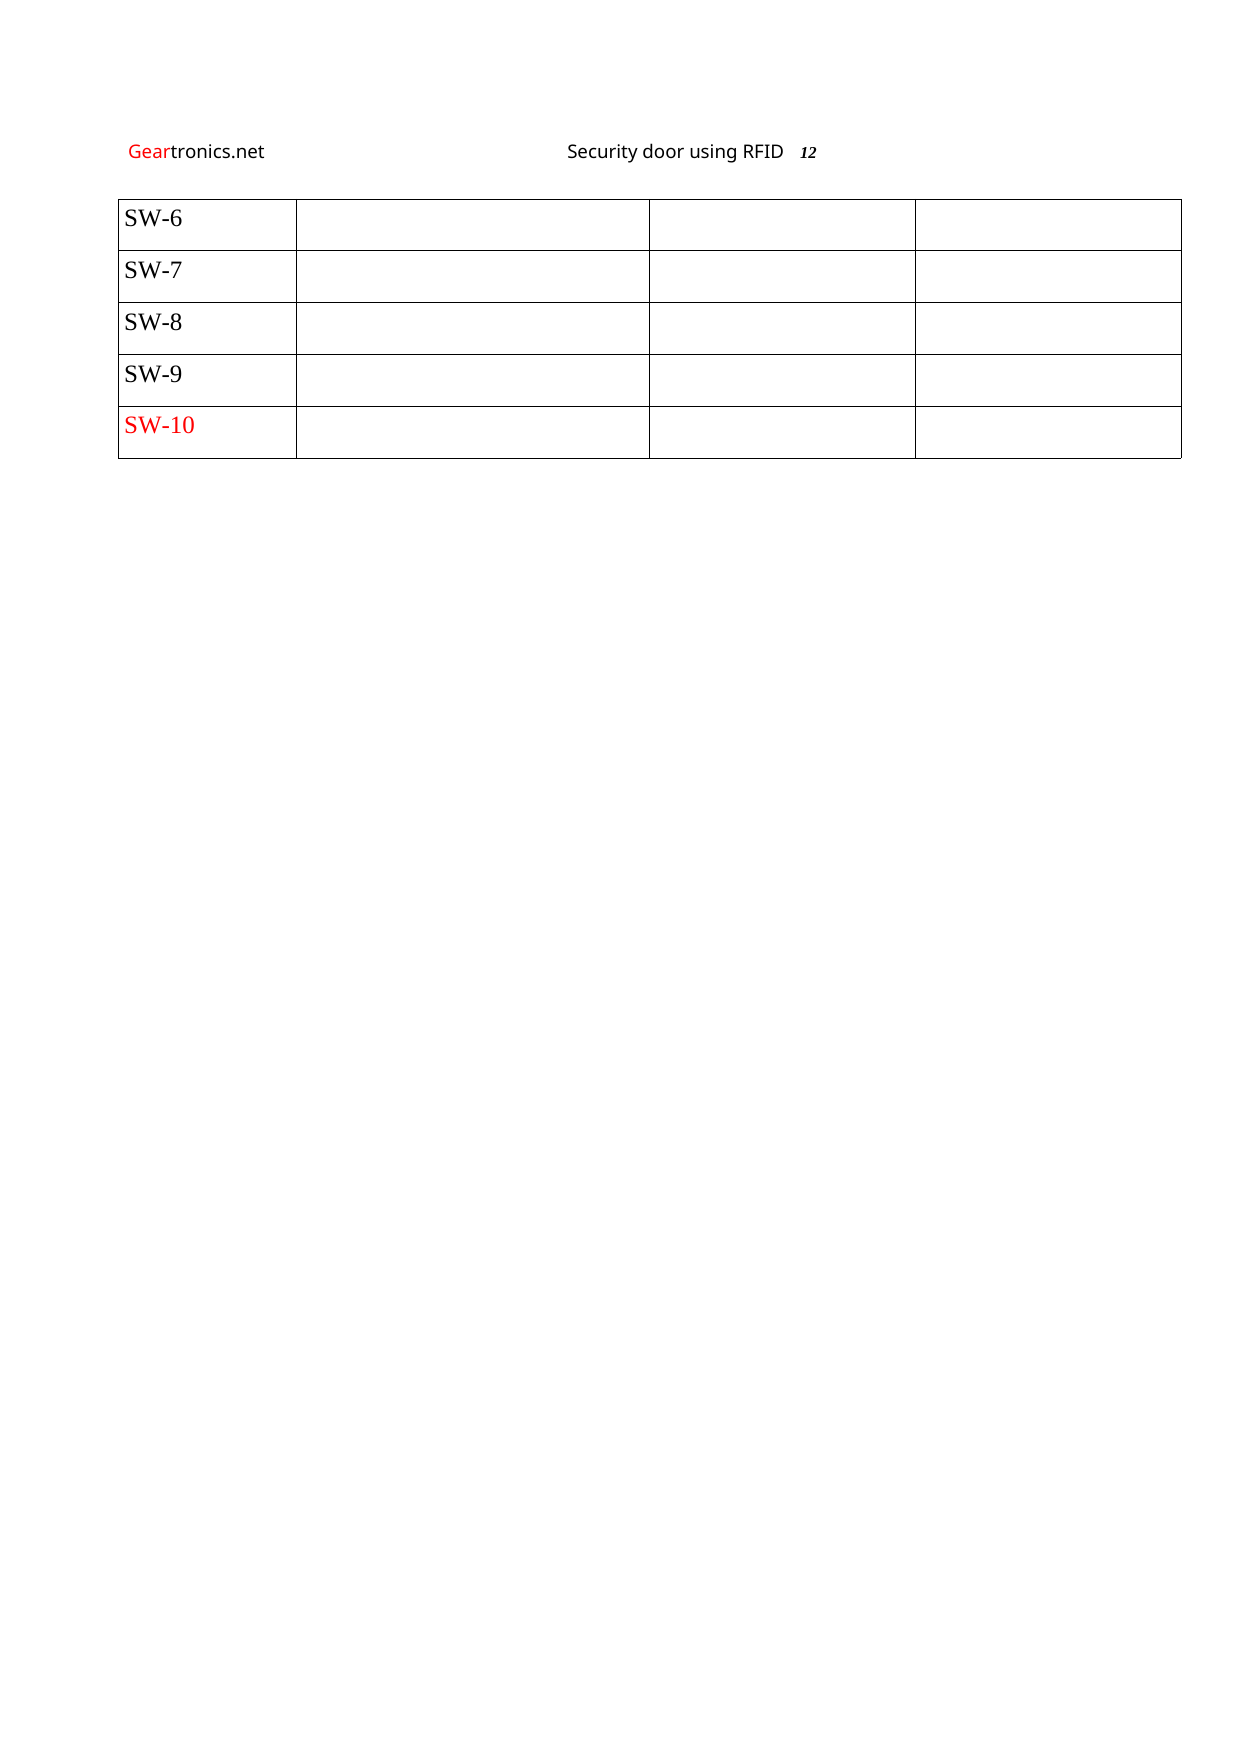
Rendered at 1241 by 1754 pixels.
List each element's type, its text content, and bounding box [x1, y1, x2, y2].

table_cell [297, 355, 649, 406]
table_cell SW-9 [119, 355, 296, 406]
table_cell [297, 303, 649, 354]
table_cell [916, 251, 1181, 302]
table_cell [297, 251, 649, 302]
table_cell [297, 200, 649, 250]
table_cell SW-8 [119, 303, 296, 354]
table_cell [916, 303, 1181, 354]
table_cell [650, 303, 915, 354]
table_cell [650, 407, 915, 457]
table_cell [916, 355, 1181, 406]
table_cell [297, 407, 649, 457]
table_cell SW-6 [119, 200, 296, 250]
table_cell [650, 355, 915, 406]
table_cell [916, 407, 1181, 457]
table_cell SW-7 [119, 251, 296, 302]
table_cell [650, 251, 915, 302]
table_cell [650, 200, 915, 250]
table_cell [916, 200, 1181, 250]
table_cell SW-10 [119, 407, 296, 457]
